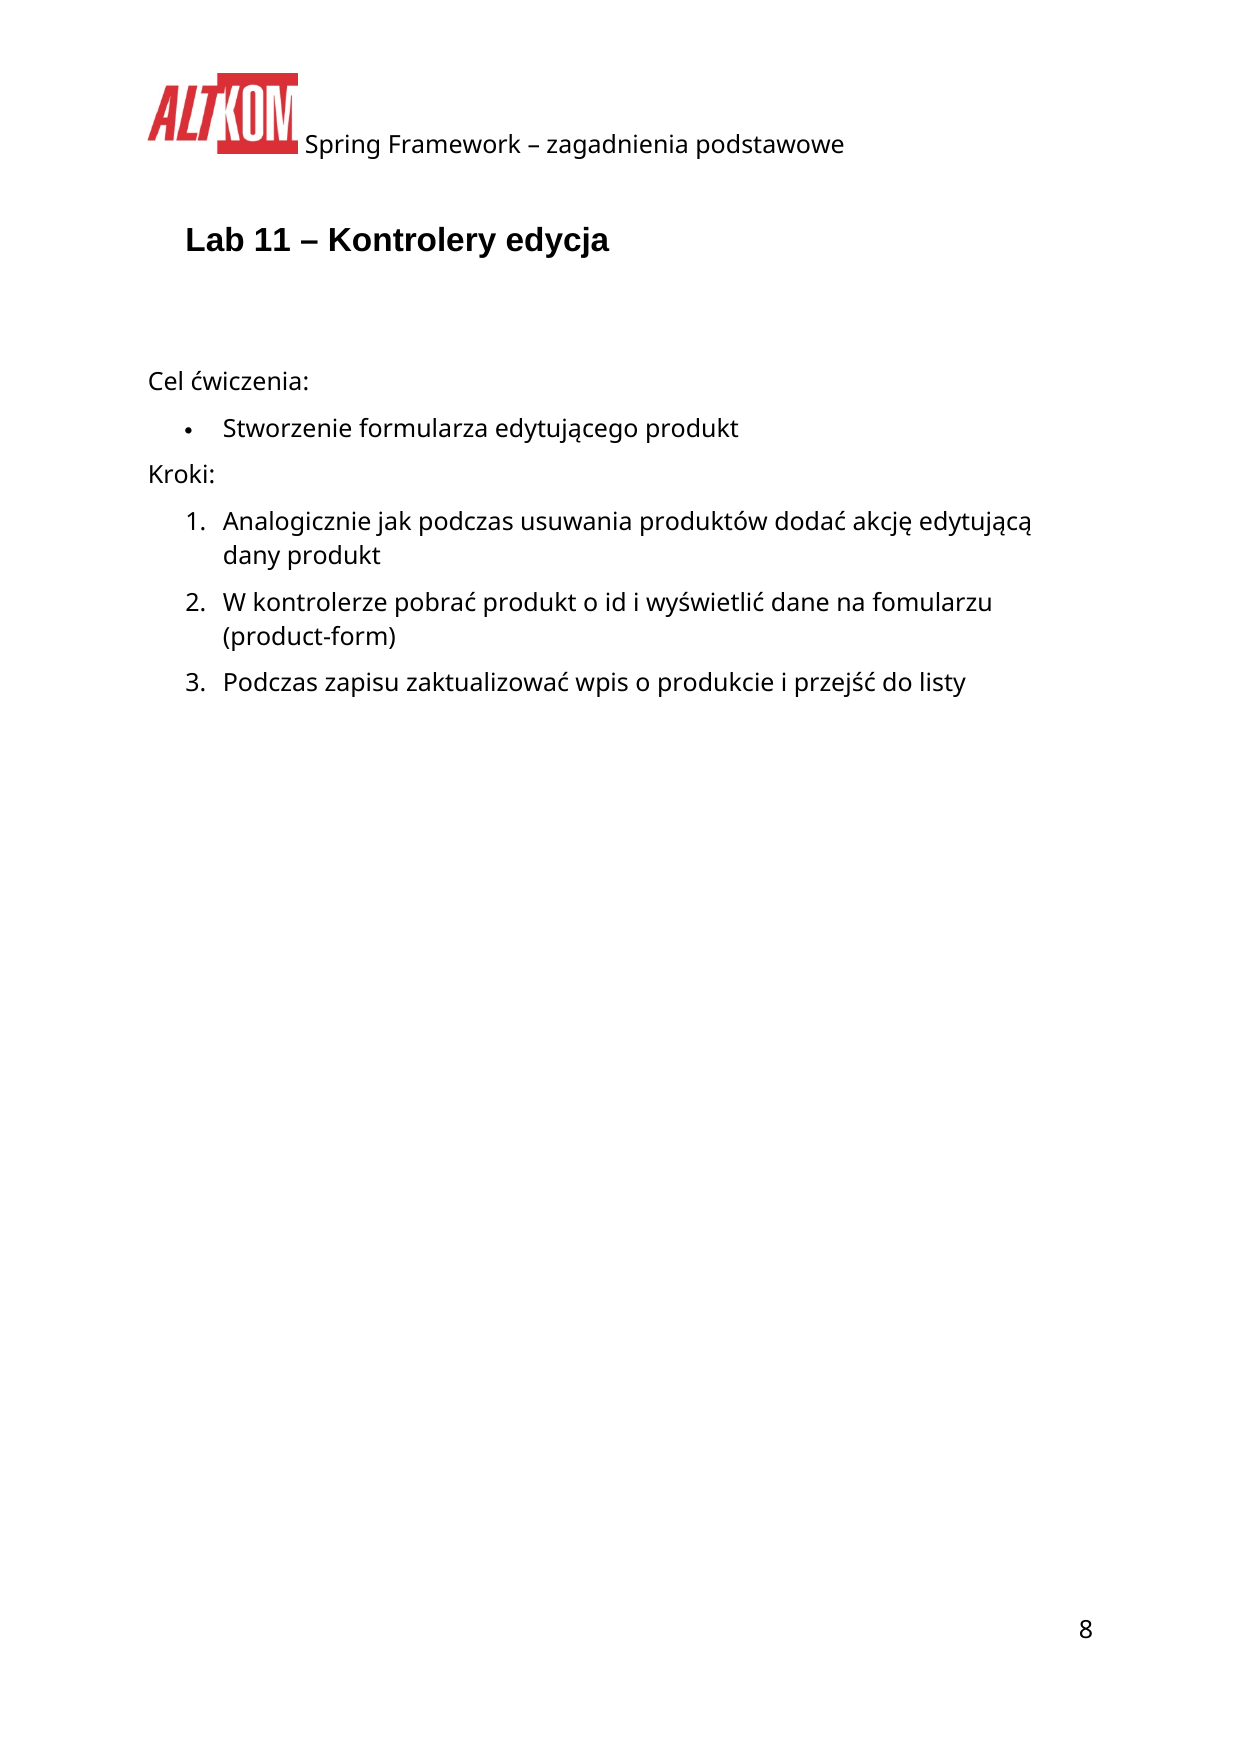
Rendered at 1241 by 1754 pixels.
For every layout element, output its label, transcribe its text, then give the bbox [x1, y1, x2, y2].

picture [147, 73, 298, 154]
list Analogicznie jak podczas usuwania produktów dodać akcję edytującą dany produkt [185, 503, 1093, 572]
list W kontrolerze pobrać produkt o id i wyświetlić dane na fomularzu (product-form) [185, 584, 1093, 652]
text Kroki: [148, 457, 1093, 491]
list Podczas zapisu zaktualizować wpis o produkcie i przejść do listy [185, 665, 1093, 699]
list Stworzenie formularza edytującego produkt [185, 410, 1093, 444]
text Cel ćwiczenia: [148, 364, 1093, 398]
subtitle Lab 11 – Kontrolery edycja [185, 220, 1093, 258]
